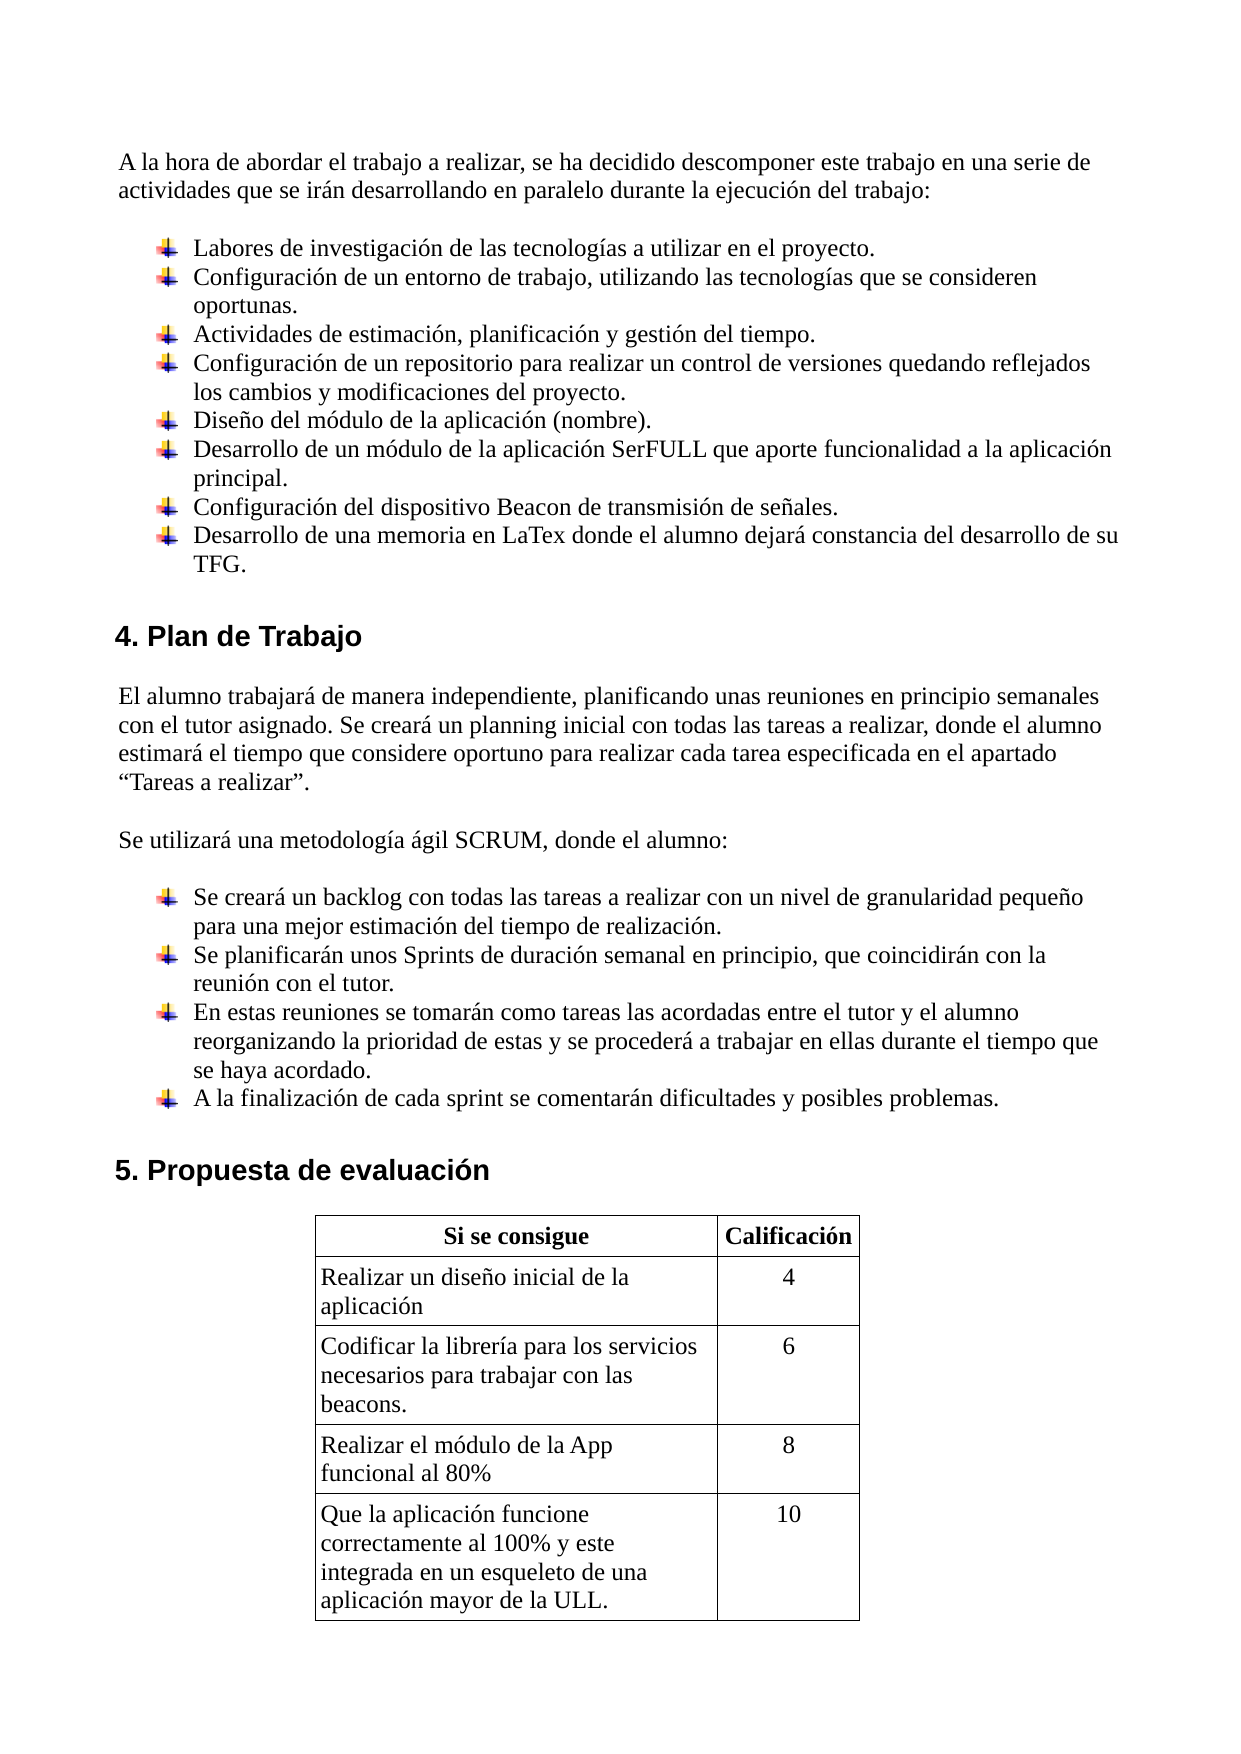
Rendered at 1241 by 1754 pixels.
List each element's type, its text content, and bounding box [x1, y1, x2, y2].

table_cell 8 [718, 1425, 859, 1493]
text A la hora de abordar el trabajo a realizar, se ha decidido descomponer este trabajo en una serie de actividades que se irán desarrollando en paralelo durante la ejecución del trabajo: [118, 147, 1122, 204]
table_cell Que la aplicación funcione correctamente al 100% y este integrada en un esqueleto de una aplicación mayor de la ULL. [316, 1494, 717, 1620]
text Se utilizará una metodología ágil SCRUM, donde el alumno: [118, 825, 1122, 853]
table_cell 6 [718, 1326, 859, 1423]
text El alumno trabajará de manera independiente, planificando unas reuniones en principio semanales con el tutor asignado. Se creará un planning inicial con todas las tareas a realizar, donde el alumno estimará el tiempo que considere oportuno para realizar cada tarea especificada en el apartado “Tareas a realizar”. [118, 681, 1122, 796]
list Se creará un backlog con todas las tareas a realizar con un nivel de granularidad pequeño para una mejor estimación del tiempo de realización. [156, 882, 1122, 940]
list Configuración del dispositivo Beacon de transmisión de señales. [156, 492, 1122, 521]
list Configuración de un repositorio para realizar un control de versiones quedando reflejados los cambios y modificaciones del proyecto. [156, 348, 1122, 406]
list Actividades de estimación, planificación y gestión del tiempo. [156, 319, 1122, 348]
list En estas reuniones se tomarán como tareas las acordadas entre el tutor y el alumno reorganizando la prioridad de estas y se procederá a trabajar en ellas durante el tiempo que se haya acordado. [156, 997, 1122, 1083]
table_header Si se consigue [316, 1216, 717, 1256]
table_cell 4 [718, 1257, 859, 1325]
list Desarrollo de un módulo de la aplicación SerFULL que aporte funcionalidad a la aplicación principal. [156, 434, 1122, 492]
list Se planificarán unos Sprints de duración semanal en principio, que coincidirán con la reunión con el tutor. [156, 940, 1122, 997]
list Desarrollo de una memoria en LaTex donde el alumno dejará constancia del desarrollo de su TFG. [156, 521, 1122, 578]
table_cell Realizar el módulo de la App funcional al 80% [316, 1425, 717, 1493]
table_cell Codificar la librería para los servicios necesarios para trabajar con las beacons. [316, 1326, 717, 1423]
table_cell Realizar un diseño inicial de la aplicación [316, 1257, 717, 1325]
list Labores de investigación de las tecnologías a utilizar en el proyecto. [156, 233, 1122, 262]
subtitle 4. Plan de Trabajo [114, 619, 1122, 652]
list A la finalización de cada sprint se comentarán dificultades y posibles problemas. [156, 1083, 1122, 1112]
list Diseño del módulo de la aplicación (nombre). [156, 406, 1122, 434]
table_header Calificación [718, 1216, 859, 1256]
table_cell 10 [718, 1494, 859, 1620]
subtitle 5. Propuesta de evaluación [114, 1153, 1122, 1186]
list Configuración de un entorno de trabajo, utilizando las tecnologías que se consideren oportunas. [156, 262, 1122, 319]
